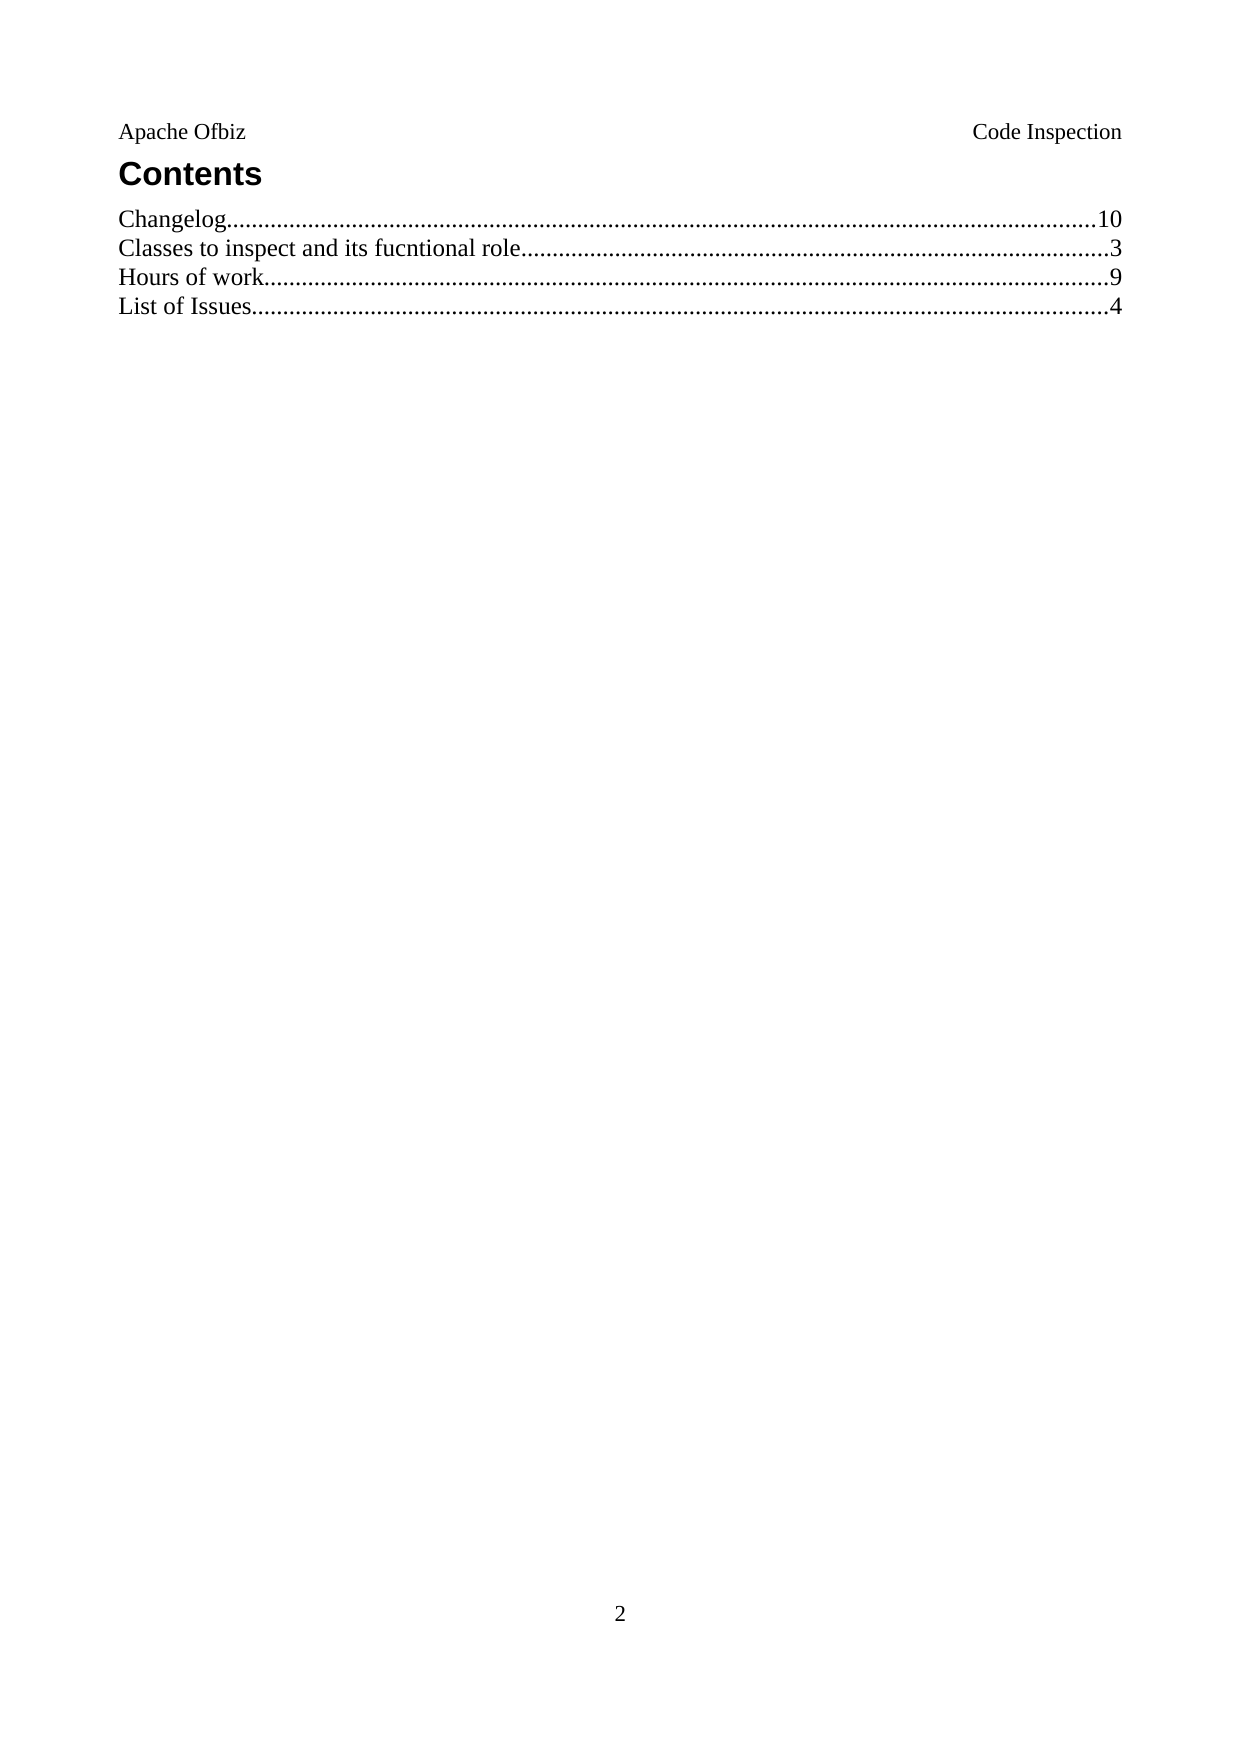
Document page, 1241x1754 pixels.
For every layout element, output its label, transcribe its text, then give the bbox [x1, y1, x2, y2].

subtitle Contents [118, 153, 1122, 192]
text Classes to inspect and its fucntional role 3 [118, 233, 1122, 262]
text Changelog 10 [118, 204, 1122, 233]
text Hours of work 9 [118, 262, 1122, 291]
text List of Issues 4 [118, 291, 1122, 319]
